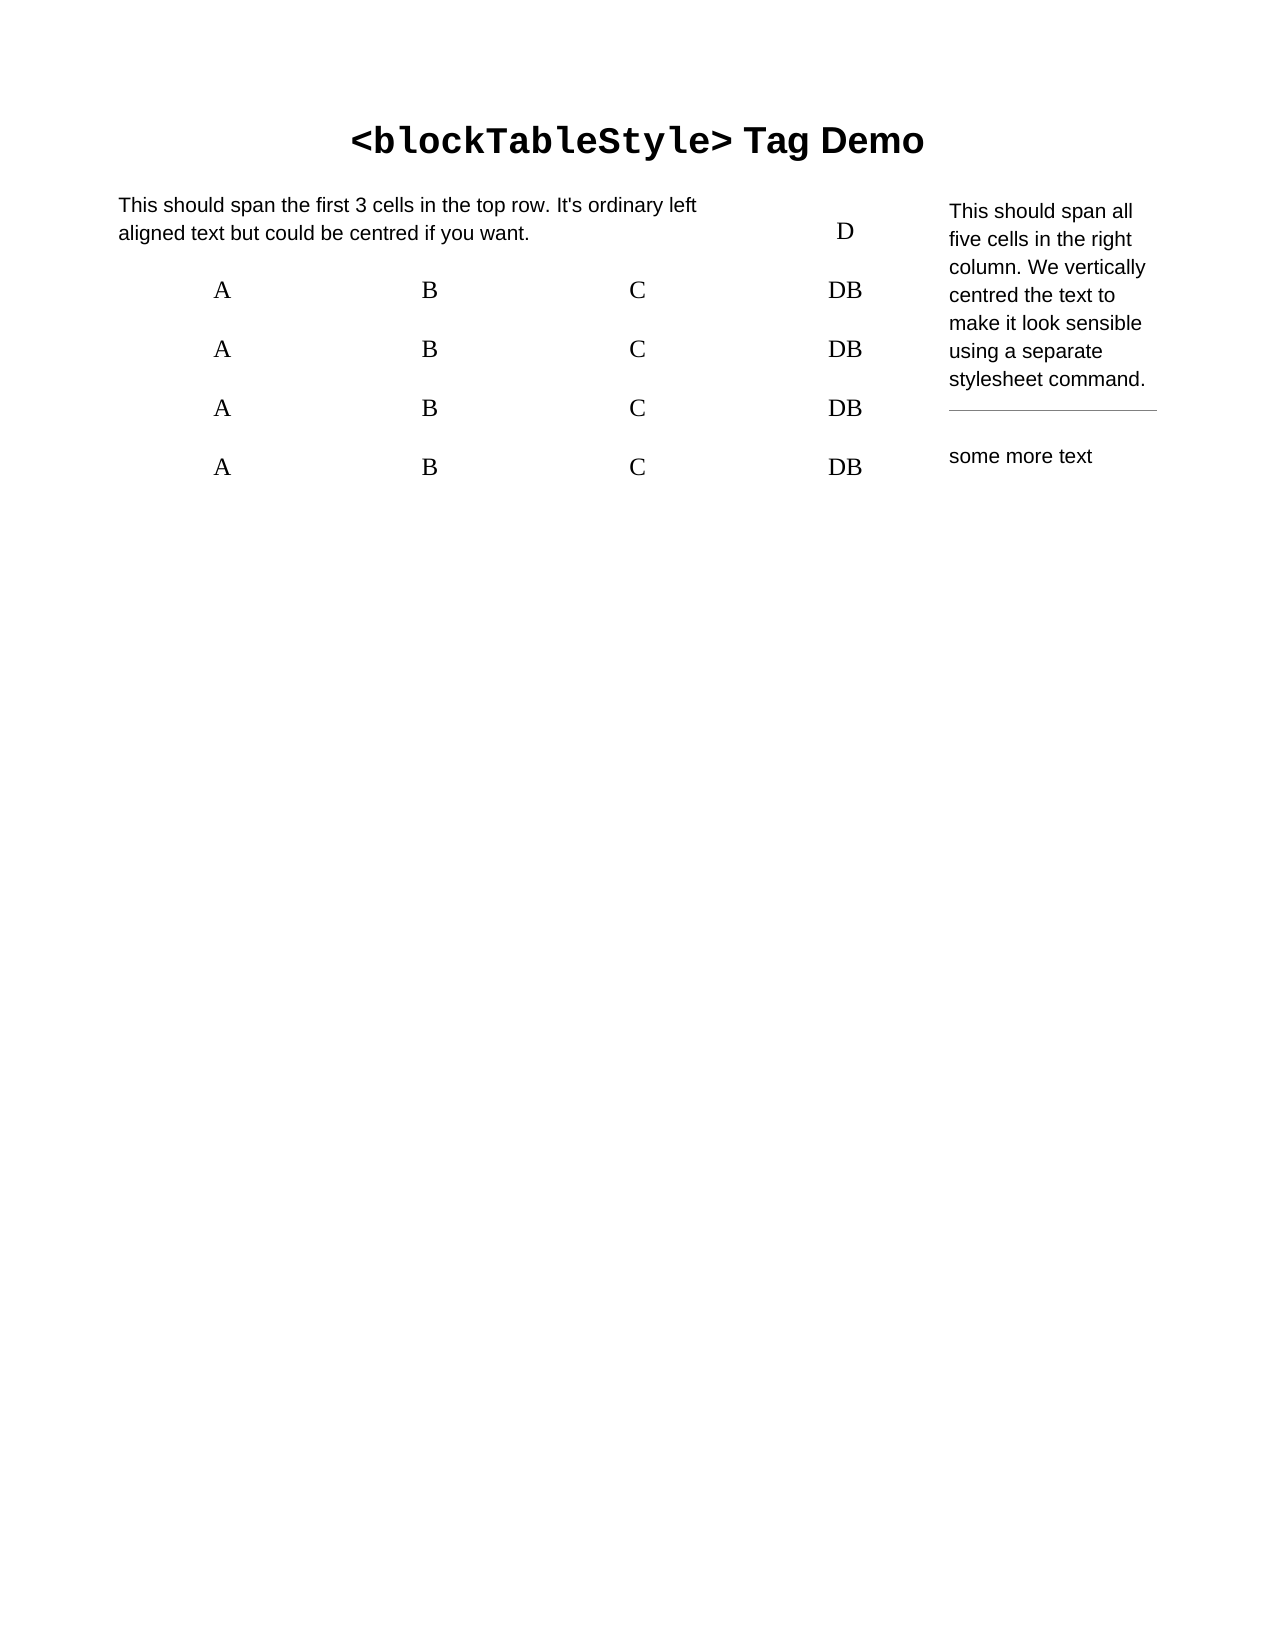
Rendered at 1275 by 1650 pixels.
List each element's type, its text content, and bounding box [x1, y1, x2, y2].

table_cell B [326, 422, 533, 481]
table_cell C [534, 363, 741, 422]
table_cell B [326, 245, 533, 303]
table_header This should span all five cells in the right column. We vertically centred the text to make it look sensible using a separate stylesheet command. [949, 185, 1157, 410]
table_header some more text [949, 411, 1157, 481]
table_cell A [118, 422, 326, 481]
table_cell B [326, 363, 533, 422]
table_cell A [118, 245, 326, 303]
table_cell DB [741, 304, 949, 363]
table_cell DB [741, 363, 949, 422]
table_cell C [534, 304, 741, 363]
table_cell C [534, 245, 741, 303]
table_header D [741, 185, 949, 244]
table_cell A [118, 363, 326, 422]
table_header This should span the first 3 cells in the top row. It's ordinary left aligned text but could be centred if you want. [118, 185, 741, 244]
table_cell A [118, 304, 326, 363]
table_cell DB [741, 422, 949, 481]
table_cell C [534, 422, 741, 481]
title <blockTableStyle> Tag Demo [118, 118, 1157, 164]
table_cell DB [741, 245, 949, 303]
table_cell B [326, 304, 533, 363]
